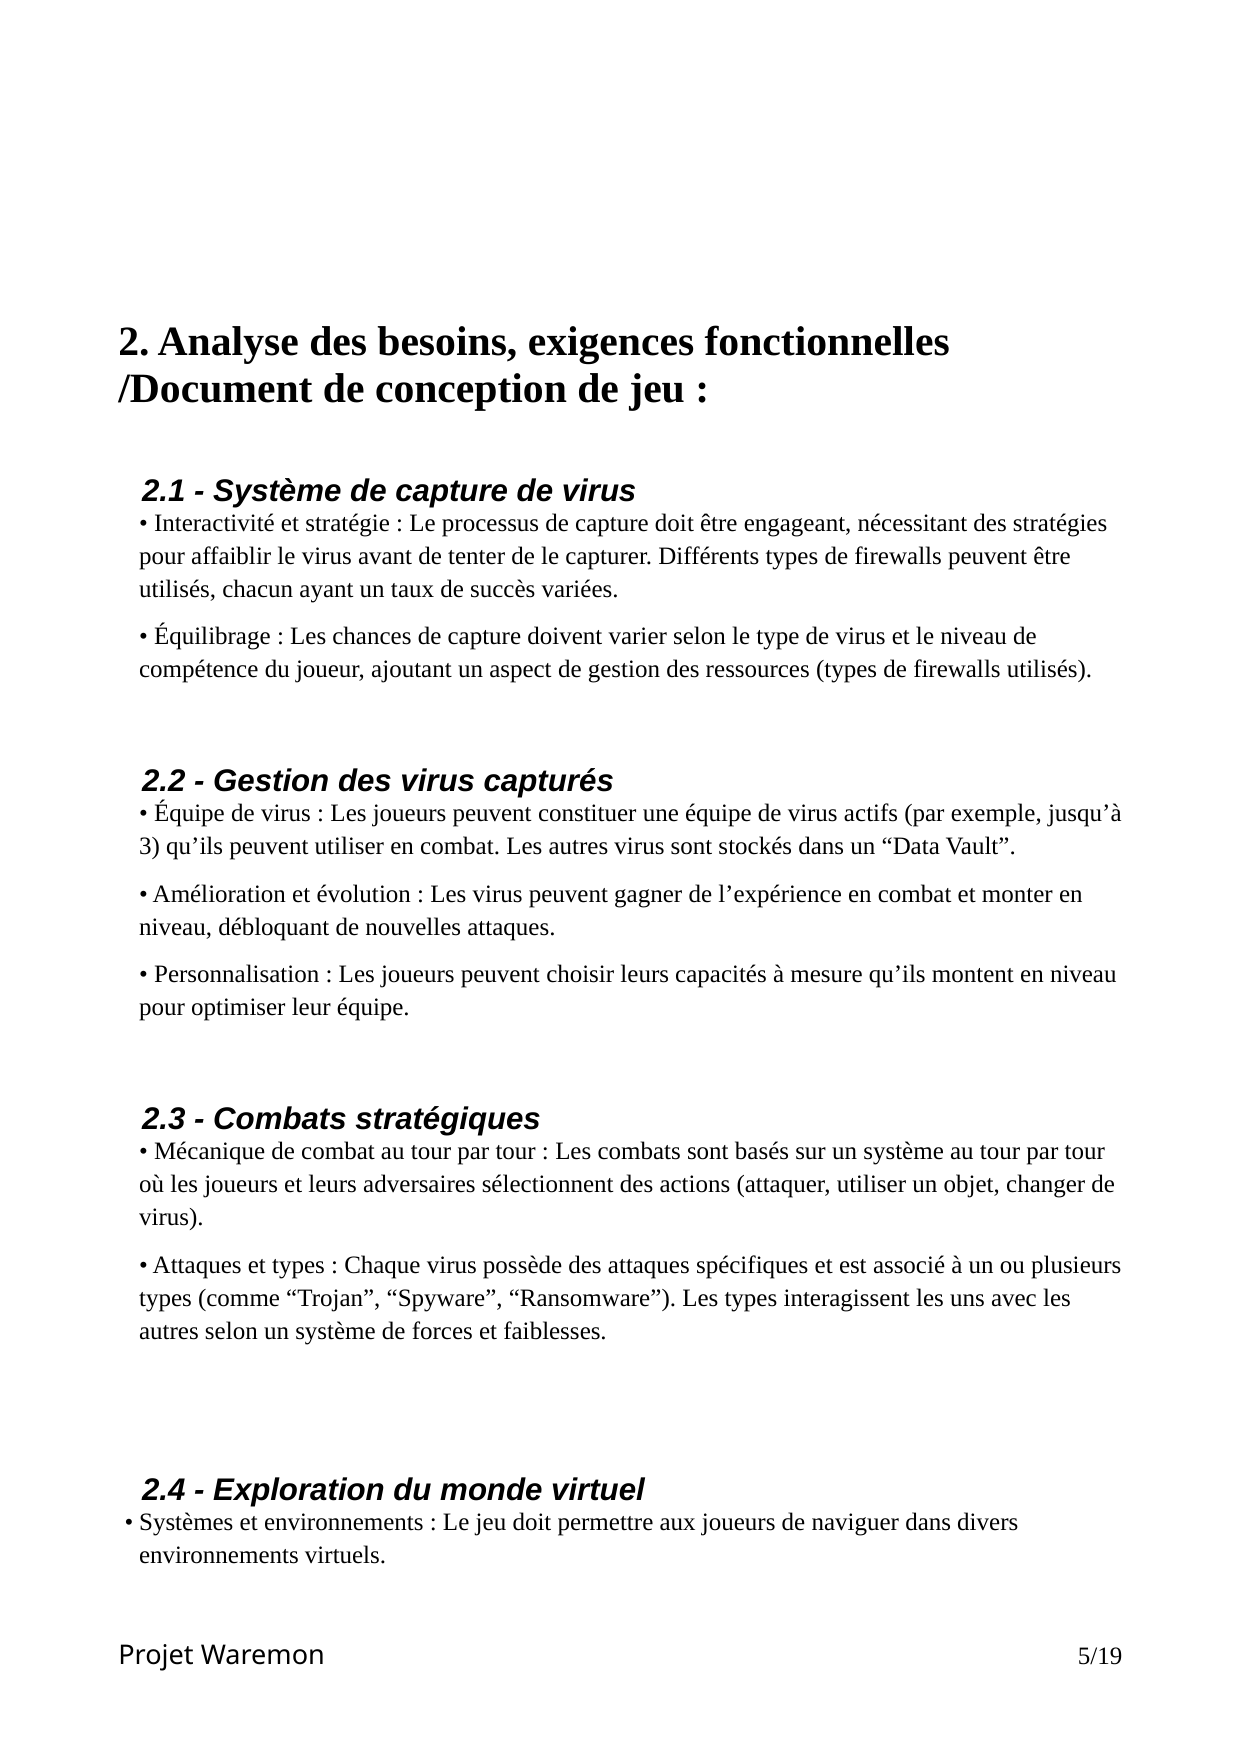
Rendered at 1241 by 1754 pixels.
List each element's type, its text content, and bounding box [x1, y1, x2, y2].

subtitle 2.3 - Combats stratégiques [142, 1100, 1122, 1136]
text • Équipe de virus : Les joueurs peuvent constituer une équipe de virus actifs (par exemple, jusqu’à 3) qu’ils peuvent utiliser en combat. Les autres virus sont stockés dans un “Data Vault”. [118, 798, 1122, 860]
text • Équilibrage : Les chances de capture doivent varier selon le type de virus et le niveau de compétence du joueur, ajoutant un aspect de gestion des ressources (types de firewalls utilisés). [118, 621, 1122, 683]
subtitle 2.2 - Gestion des virus capturés [142, 762, 1122, 798]
text • Amélioration et évolution : Les virus peuvent gagner de l’expérience en combat et monter en niveau, débloquant de nouvelles attaques. [118, 879, 1122, 941]
subtitle 2.4 - Exploration du monde virtuel [142, 1471, 1122, 1507]
subtitle 2. Analyse des besoins, exigences fonctionnelles /Document de conception de jeu : [118, 316, 1122, 412]
text • Personnalisation : Les joueurs peuvent choisir leurs capacités à mesure qu’ils montent en niveau pour optimiser leur équipe. [118, 959, 1122, 1021]
text • Interactivité et stratégie : Le processus de capture doit être engageant, nécessitant des stratégies pour affaiblir le virus avant de tenter de le capturer. Différents types de firewalls peuvent être utilisés, chacun ayant un taux de succès variées. [118, 508, 1122, 603]
text • Systèmes et environnements : Le jeu doit permettre aux joueurs de naviguer dans divers environnements virtuels. [118, 1507, 1122, 1569]
text • Mécanique de combat au tour par tour : Les combats sont basés sur un système au tour par tour où les joueurs et leurs adversaires sélectionnent des actions (attaquer, utiliser un objet, changer de virus). [118, 1136, 1122, 1231]
subtitle 2.1 - Système de capture de virus [142, 472, 1122, 508]
text • Attaques et types : Chaque virus possède des attaques spécifiques et est associé à un ou plusieurs types (comme “Trojan”, “Spyware”, “Ransomware”). Les types interagissent les uns avec les autres selon un système de forces et faiblesses. [118, 1250, 1122, 1344]
